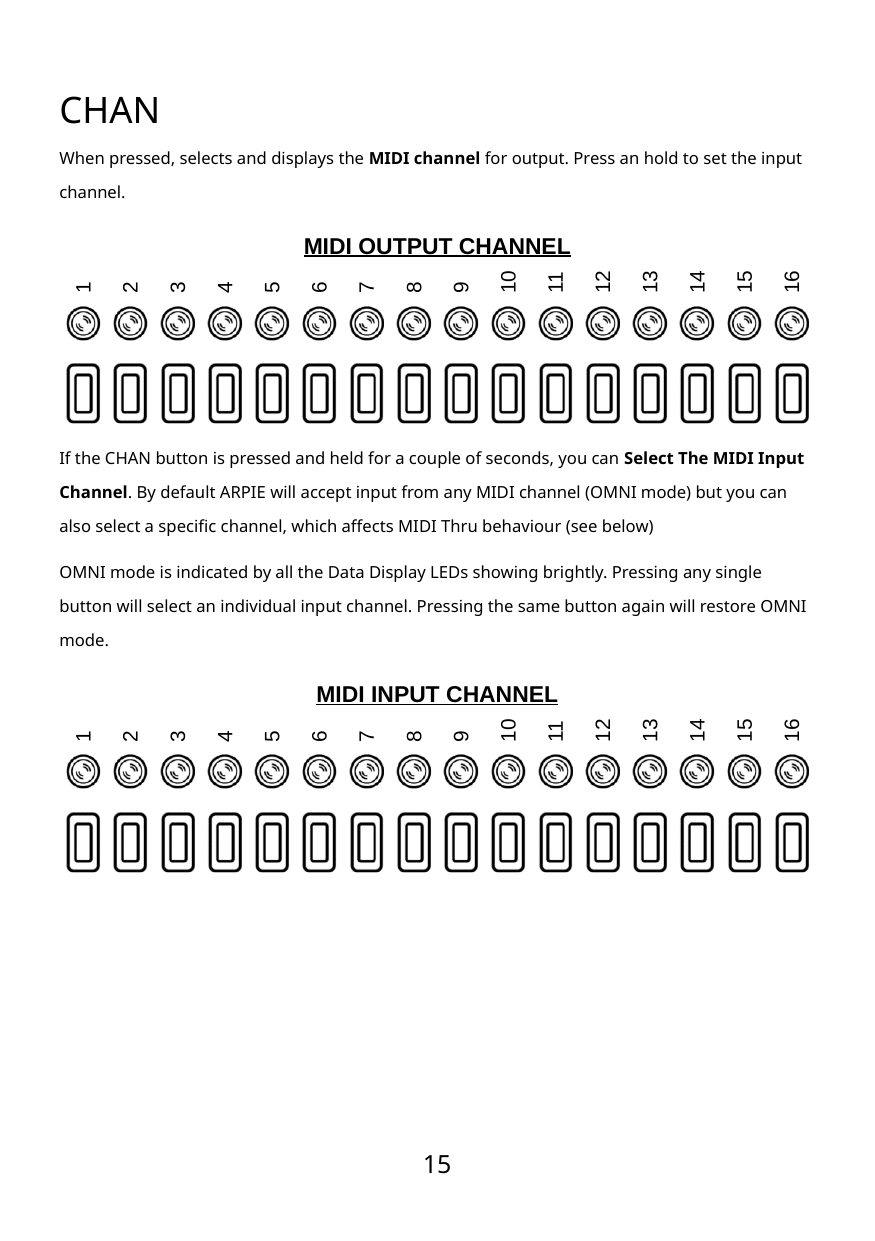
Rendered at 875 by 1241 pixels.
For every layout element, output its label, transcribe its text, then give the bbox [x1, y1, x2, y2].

table_cell 3 [154, 714, 201, 748]
picture [537, 811, 573, 873]
picture [253, 305, 290, 341]
picture [159, 753, 195, 789]
table_cell [148, 363, 153, 423]
table_cell [579, 299, 626, 363]
table_cell [432, 363, 437, 423]
picture [301, 811, 337, 873]
picture [301, 753, 337, 789]
picture [678, 305, 715, 341]
picture [112, 362, 148, 424]
table_cell [106, 424, 153, 446]
text When pressed, selects and displays the MIDI channel for output. Press an hold to set the input channel. [59, 146, 815, 203]
table_cell 14 [673, 265, 720, 299]
picture [65, 305, 101, 341]
table_cell [384, 363, 390, 423]
table_cell [295, 748, 342, 812]
picture [442, 305, 479, 341]
picture [206, 305, 243, 341]
picture [490, 305, 526, 341]
picture [64, 362, 101, 424]
table_cell 2 [106, 265, 153, 299]
picture [348, 305, 384, 341]
table_cell [673, 424, 720, 446]
table_cell 6 [295, 265, 342, 299]
picture [253, 362, 290, 424]
table_cell [762, 363, 767, 423]
table_cell [573, 363, 579, 423]
table_cell 13 [626, 714, 673, 748]
table_cell [626, 812, 673, 895]
table_cell [195, 363, 201, 423]
picture [584, 362, 621, 424]
table_cell [295, 424, 342, 446]
table_cell [531, 812, 579, 895]
table_cell 2 [106, 714, 153, 748]
table_cell [248, 748, 295, 812]
table_cell [526, 363, 531, 423]
picture [301, 362, 337, 424]
picture [112, 811, 148, 873]
picture [773, 811, 810, 873]
table_cell [437, 748, 484, 812]
table_cell [437, 363, 442, 423]
table_cell [295, 363, 301, 423]
table_cell [768, 748, 815, 812]
table_cell 16 [768, 714, 815, 748]
picture [159, 305, 195, 341]
table_cell [720, 424, 767, 446]
picture [112, 753, 148, 789]
table_cell [154, 812, 201, 895]
table_cell [484, 748, 531, 812]
table_cell 8 [390, 714, 437, 748]
picture [773, 362, 810, 424]
picture [348, 362, 384, 424]
table_cell [343, 363, 348, 423]
table_cell [437, 299, 484, 363]
picture [395, 305, 432, 341]
table_cell 15 [720, 714, 767, 748]
table_cell [720, 748, 767, 812]
text If the CHAN button is pressed and held for a couple of seconds, you can Select The MIDI Input Channel. By default ARPIE will accept input from any MIDI channel (OMNI mode) but you can also select a specific channel, which affects MIDI Thru behaviour (see below) [59, 446, 815, 537]
table_cell 11 [531, 265, 579, 299]
picture [301, 305, 337, 341]
picture [726, 362, 762, 424]
picture [442, 811, 479, 873]
table_cell [201, 363, 206, 423]
picture [348, 811, 384, 873]
table_cell 9 [437, 265, 484, 299]
table_cell [720, 363, 726, 423]
picture [206, 753, 243, 789]
table_cell [531, 424, 579, 446]
picture [489, 811, 526, 873]
picture [726, 305, 762, 341]
table_cell 9 [437, 714, 484, 748]
table_cell [484, 424, 531, 446]
picture [348, 753, 384, 789]
table_cell [768, 299, 815, 363]
table_cell [201, 748, 248, 812]
table_cell [668, 363, 673, 423]
subtitle CHAN [59, 84, 815, 134]
table_cell [768, 424, 815, 446]
table_cell 5 [248, 265, 295, 299]
table_cell [673, 812, 720, 895]
table_cell [248, 363, 253, 423]
table_cell [437, 812, 484, 895]
table_cell [248, 299, 295, 363]
picture [442, 362, 479, 424]
table_cell 11 [531, 714, 579, 748]
picture [490, 753, 526, 789]
table_cell [484, 812, 531, 895]
text OMNI mode is indicated by all the Data Display LEDs showing brightly. Pressing any single button will select an individual input channel. Pressing the same button again will restore OMNI mode. [59, 561, 815, 652]
table_cell 10 [484, 265, 531, 299]
table_cell [295, 299, 342, 363]
picture [631, 753, 668, 789]
table_cell [531, 299, 579, 363]
table_cell 14 [673, 714, 720, 748]
picture [631, 305, 668, 341]
picture [537, 305, 573, 341]
table_cell [673, 363, 678, 423]
table_cell [479, 363, 484, 423]
table_cell [531, 363, 537, 423]
picture [726, 753, 762, 789]
table_cell 7 [343, 714, 390, 748]
table_cell [579, 812, 626, 895]
picture [678, 753, 715, 789]
picture [489, 362, 526, 424]
picture [253, 753, 290, 789]
picture [773, 753, 810, 789]
table_cell [154, 748, 201, 812]
picture [584, 305, 621, 341]
table_cell 16 [768, 265, 815, 299]
table_cell [626, 363, 631, 423]
table_cell [390, 363, 395, 423]
table_cell 15 [720, 265, 767, 299]
table_cell [768, 812, 815, 895]
picture [442, 753, 479, 789]
table_cell [201, 812, 248, 895]
table_cell [390, 748, 437, 812]
picture [584, 753, 621, 789]
picture [537, 362, 573, 424]
table_cell [768, 363, 773, 423]
picture [631, 811, 668, 873]
table_cell 12 [579, 265, 626, 299]
picture [253, 811, 290, 873]
table_cell 7 [343, 265, 390, 299]
table_cell [106, 299, 153, 363]
table_cell [621, 363, 626, 423]
table_cell [243, 363, 248, 423]
table_cell [579, 363, 584, 423]
table_cell [343, 424, 390, 446]
table_cell [626, 299, 673, 363]
table_cell [248, 812, 295, 895]
table_cell [59, 299, 106, 363]
table_cell [59, 812, 106, 895]
table_cell [810, 363, 815, 423]
table_cell [626, 748, 673, 812]
picture [584, 811, 621, 873]
table_cell [106, 363, 112, 423]
table_cell [59, 748, 106, 812]
table_cell [390, 812, 437, 895]
picture [65, 753, 101, 789]
picture [395, 753, 432, 789]
table_cell [531, 748, 579, 812]
picture [631, 362, 668, 424]
picture [773, 305, 810, 341]
table_cell [720, 299, 767, 363]
table_cell 4 [201, 714, 248, 748]
picture [159, 362, 195, 424]
picture [159, 811, 195, 873]
table_cell [579, 748, 626, 812]
table_cell [390, 424, 437, 446]
table_cell 6 [295, 714, 342, 748]
table_cell 3 [154, 265, 201, 299]
table_cell [484, 299, 531, 363]
table_cell [154, 299, 201, 363]
table_cell 8 [390, 265, 437, 299]
table_cell [201, 299, 248, 363]
table_cell 10 [484, 714, 531, 748]
table_cell [59, 424, 106, 446]
picture [206, 811, 243, 873]
table_cell [390, 299, 437, 363]
table_header MIDI INPUT CHANNEL [59, 676, 815, 713]
table_cell [201, 424, 248, 446]
table_cell 1 [59, 714, 106, 748]
table_cell 13 [626, 265, 673, 299]
picture [64, 811, 101, 873]
table_cell [484, 363, 489, 423]
picture [395, 811, 432, 873]
table_cell 1 [59, 265, 106, 299]
picture [112, 305, 148, 341]
picture [537, 753, 573, 789]
table_cell 5 [248, 714, 295, 748]
table_cell [337, 363, 342, 423]
table_cell [343, 748, 390, 812]
table_cell [673, 299, 720, 363]
table_cell [626, 424, 673, 446]
table_cell [437, 424, 484, 446]
table_cell [248, 424, 295, 446]
table_cell [154, 424, 201, 446]
table_cell [673, 748, 720, 812]
picture [678, 362, 715, 424]
table_cell [106, 748, 153, 812]
table_cell 4 [201, 265, 248, 299]
picture [726, 811, 762, 873]
table_cell [343, 299, 390, 363]
table_cell [343, 812, 390, 895]
table_cell [59, 363, 64, 423]
table_cell [295, 812, 342, 895]
table_cell [720, 812, 767, 895]
picture [678, 811, 715, 873]
table_cell [579, 424, 626, 446]
table_cell [106, 812, 153, 895]
table_header MIDI OUTPUT CHANNEL [59, 227, 815, 265]
table_cell 12 [579, 714, 626, 748]
table_cell [154, 363, 159, 423]
picture [395, 362, 432, 424]
table_cell [290, 363, 295, 423]
table_cell [715, 363, 720, 423]
picture [206, 362, 243, 424]
table_cell [101, 363, 106, 423]
